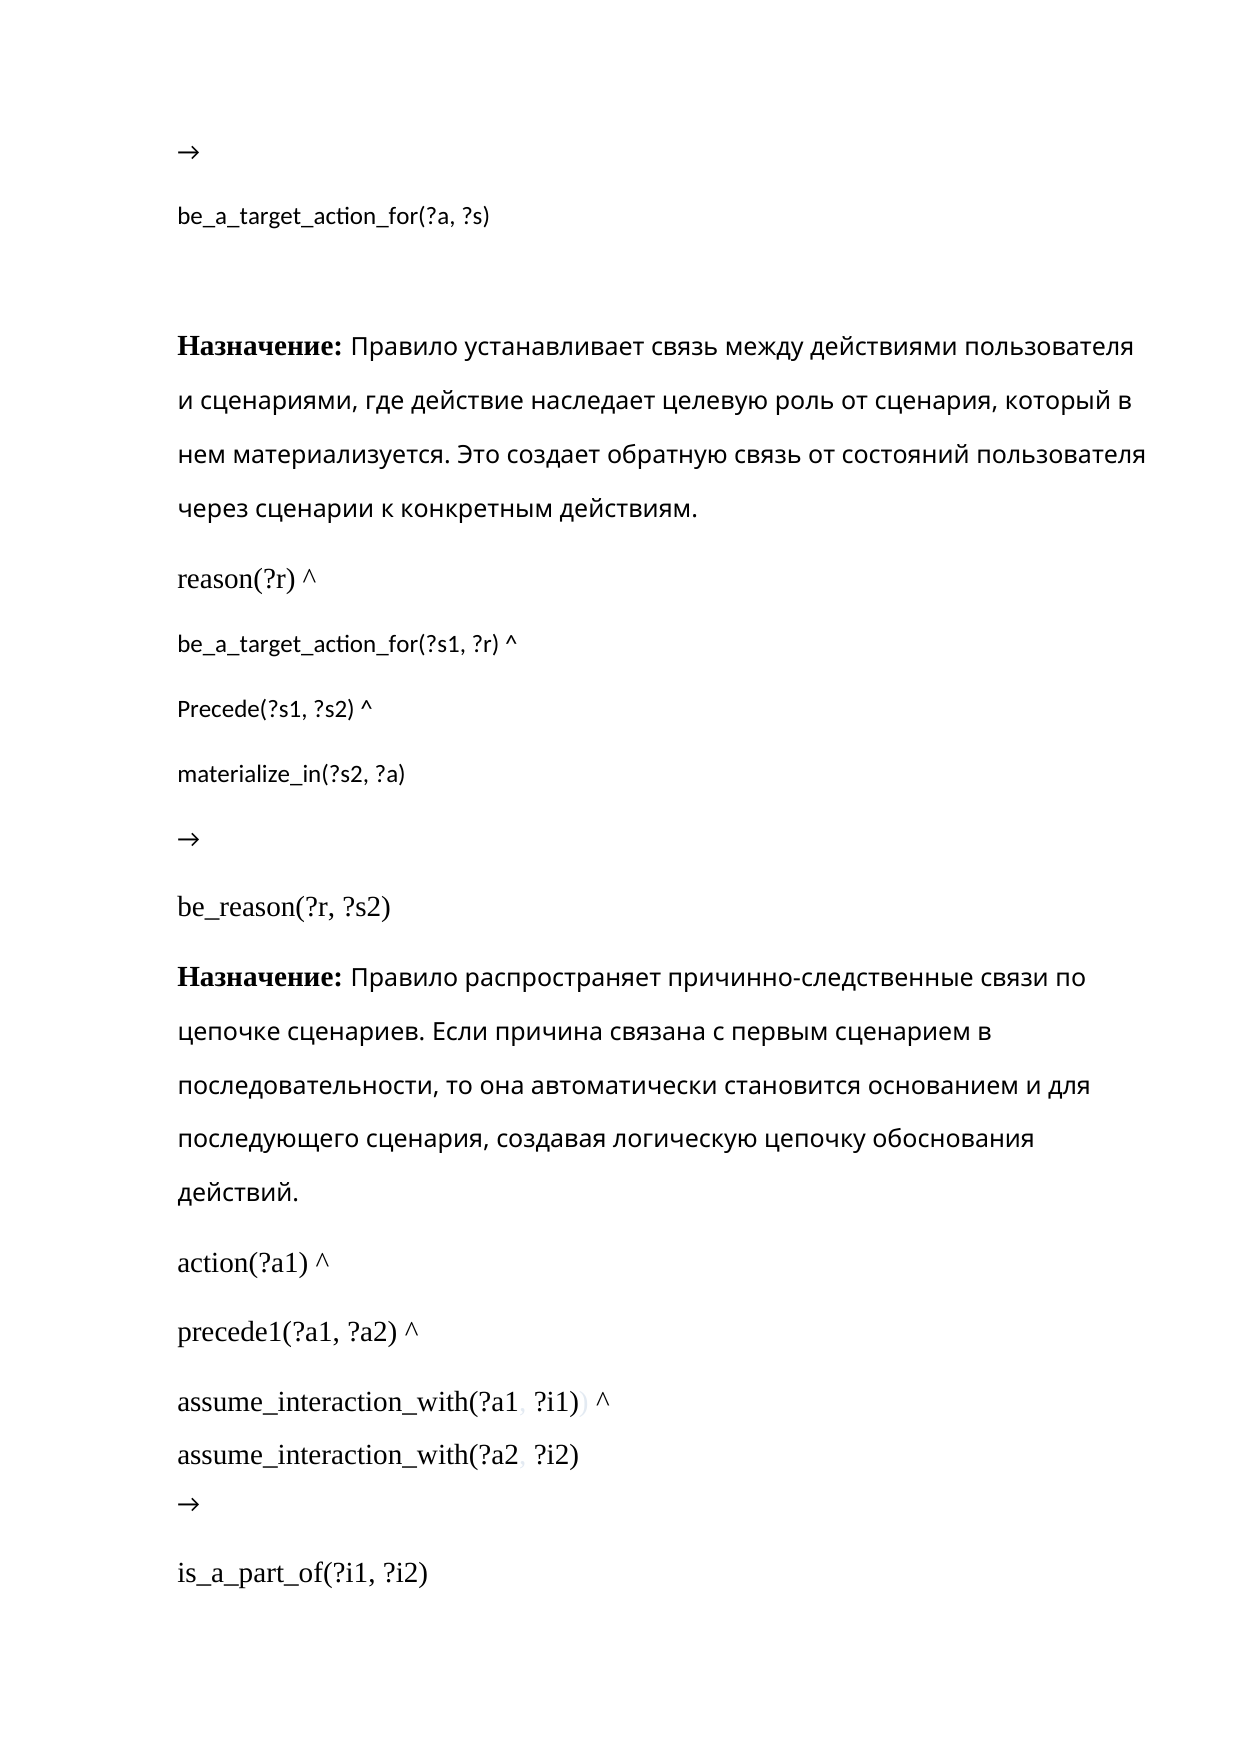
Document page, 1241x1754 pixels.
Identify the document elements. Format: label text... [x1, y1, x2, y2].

subtitle be_a_target_action_for(?a, ?s) [177, 183, 1152, 231]
subtitle → [177, 118, 1152, 166]
subtitle → [177, 1471, 1152, 1519]
subtitle is_a_part_of(?i1, ?i2) [177, 1535, 1152, 1588]
subtitle action(?a1) ^ [177, 1226, 1152, 1278]
subtitle be_reason(?r, ?s2) [177, 870, 1152, 923]
subtitle Назначение: Правило устанавливает связь между действиями пользователя и сценариями, где действие наследает целевую роль от сценария, который в нем материализуется. Это создает обратную связь от состояний пользователя через сценарии к конкретным действиям. [177, 309, 1152, 525]
subtitle assume_interaction_with(?a1, ?i1)) ^ [177, 1365, 1152, 1418]
subtitle Precede(?s1, ?s2) ^ [177, 676, 1152, 724]
subtitle materialize_in(?s2, ?a) [177, 741, 1152, 789]
subtitle be_a_target_action_for(?s1, ?r) ^ [177, 611, 1152, 659]
subtitle reason(?r) ^ [177, 541, 1152, 594]
subtitle assume_interaction_with(?a2, ?i2) [177, 1418, 1152, 1471]
subtitle precede1(?a1, ?a2) ^ [177, 1295, 1152, 1348]
subtitle → [177, 805, 1152, 853]
subtitle Назначение: Правило распространяет причинно-следственные связи по цепочке сценариев. Если причина связана с первым сценарием в последовательности, то она автоматически становится основанием и для последующего сценария, создавая логическую цепочку обоснования действий. [177, 940, 1152, 1209]
